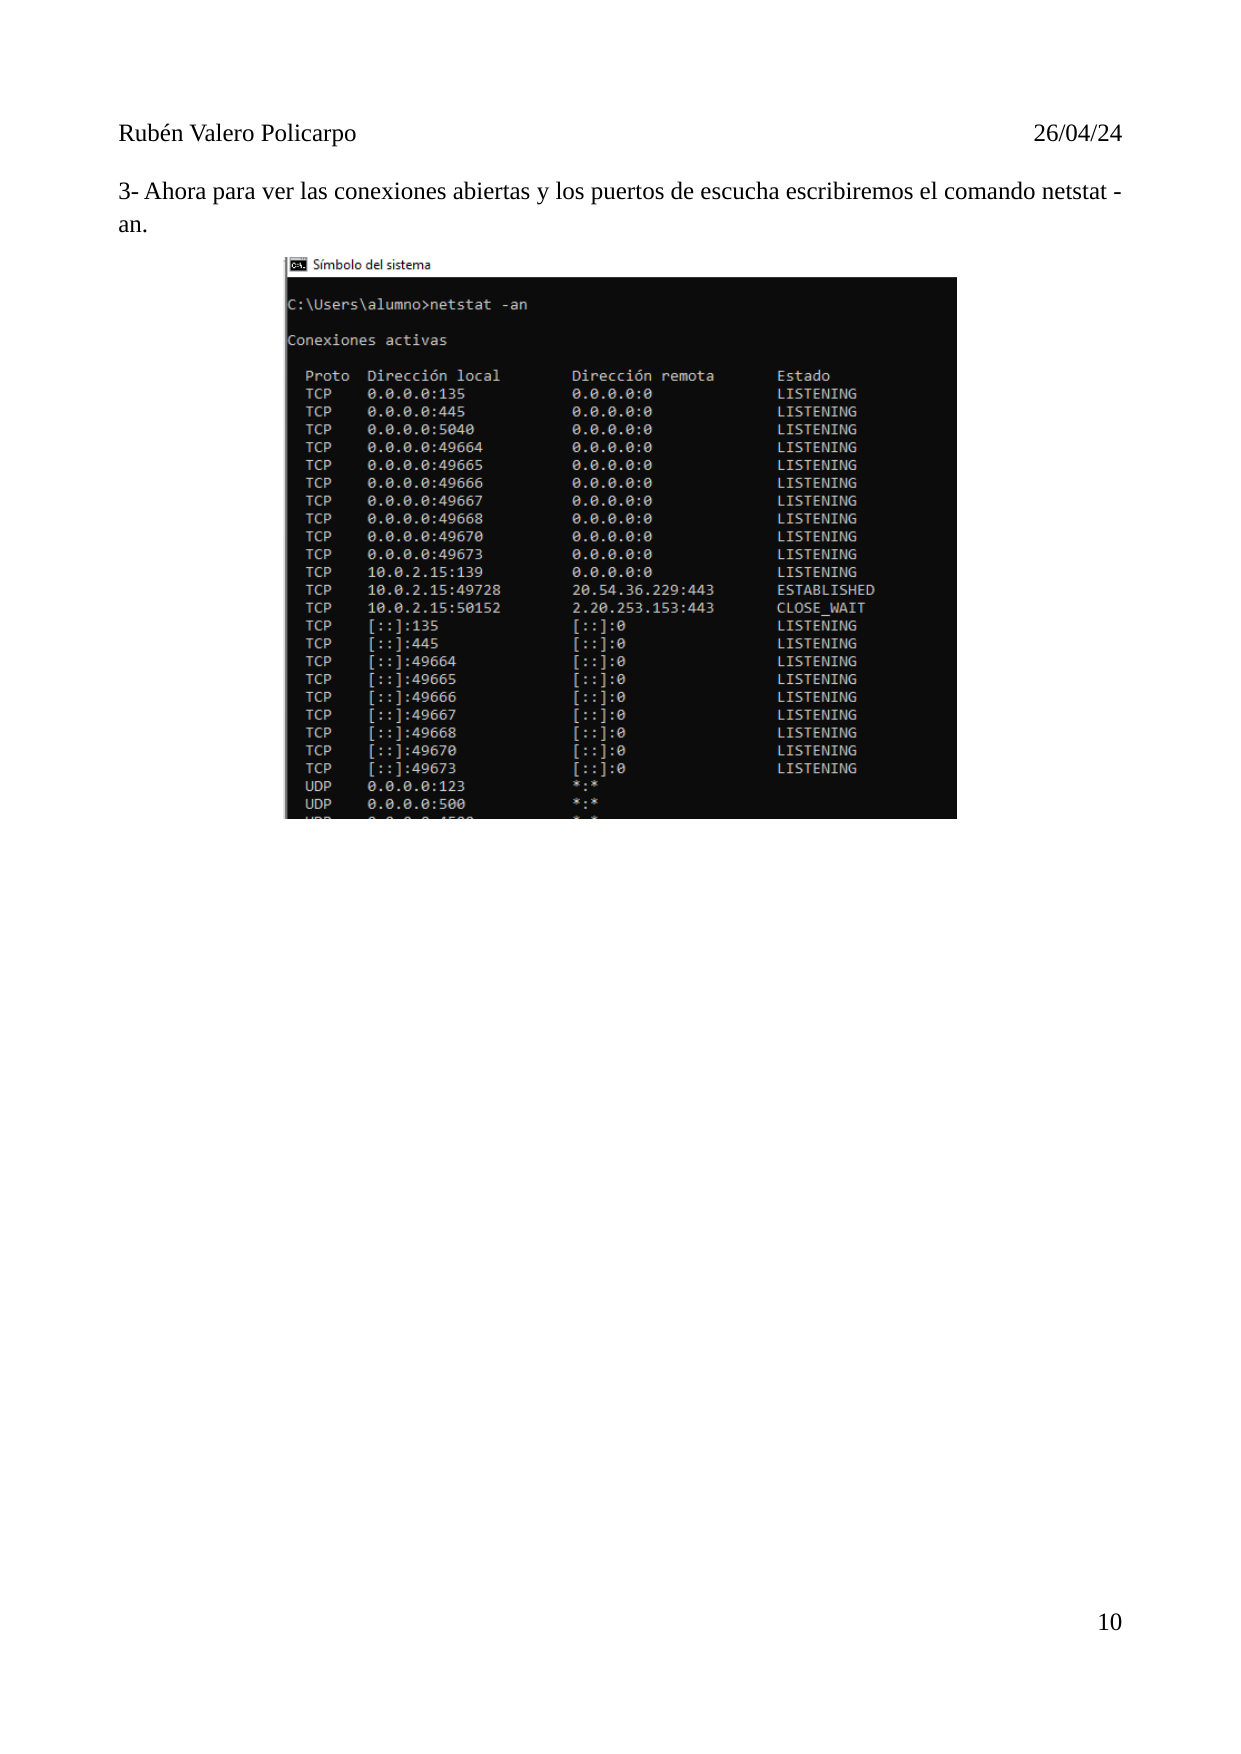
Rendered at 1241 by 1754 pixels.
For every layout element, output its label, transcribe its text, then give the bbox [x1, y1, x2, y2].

subtitle 3- Ahora para ver las conexiones abiertas y los puertos de escucha escribiremos el comando netstat -an. [118, 176, 1122, 238]
picture [283, 257, 957, 819]
